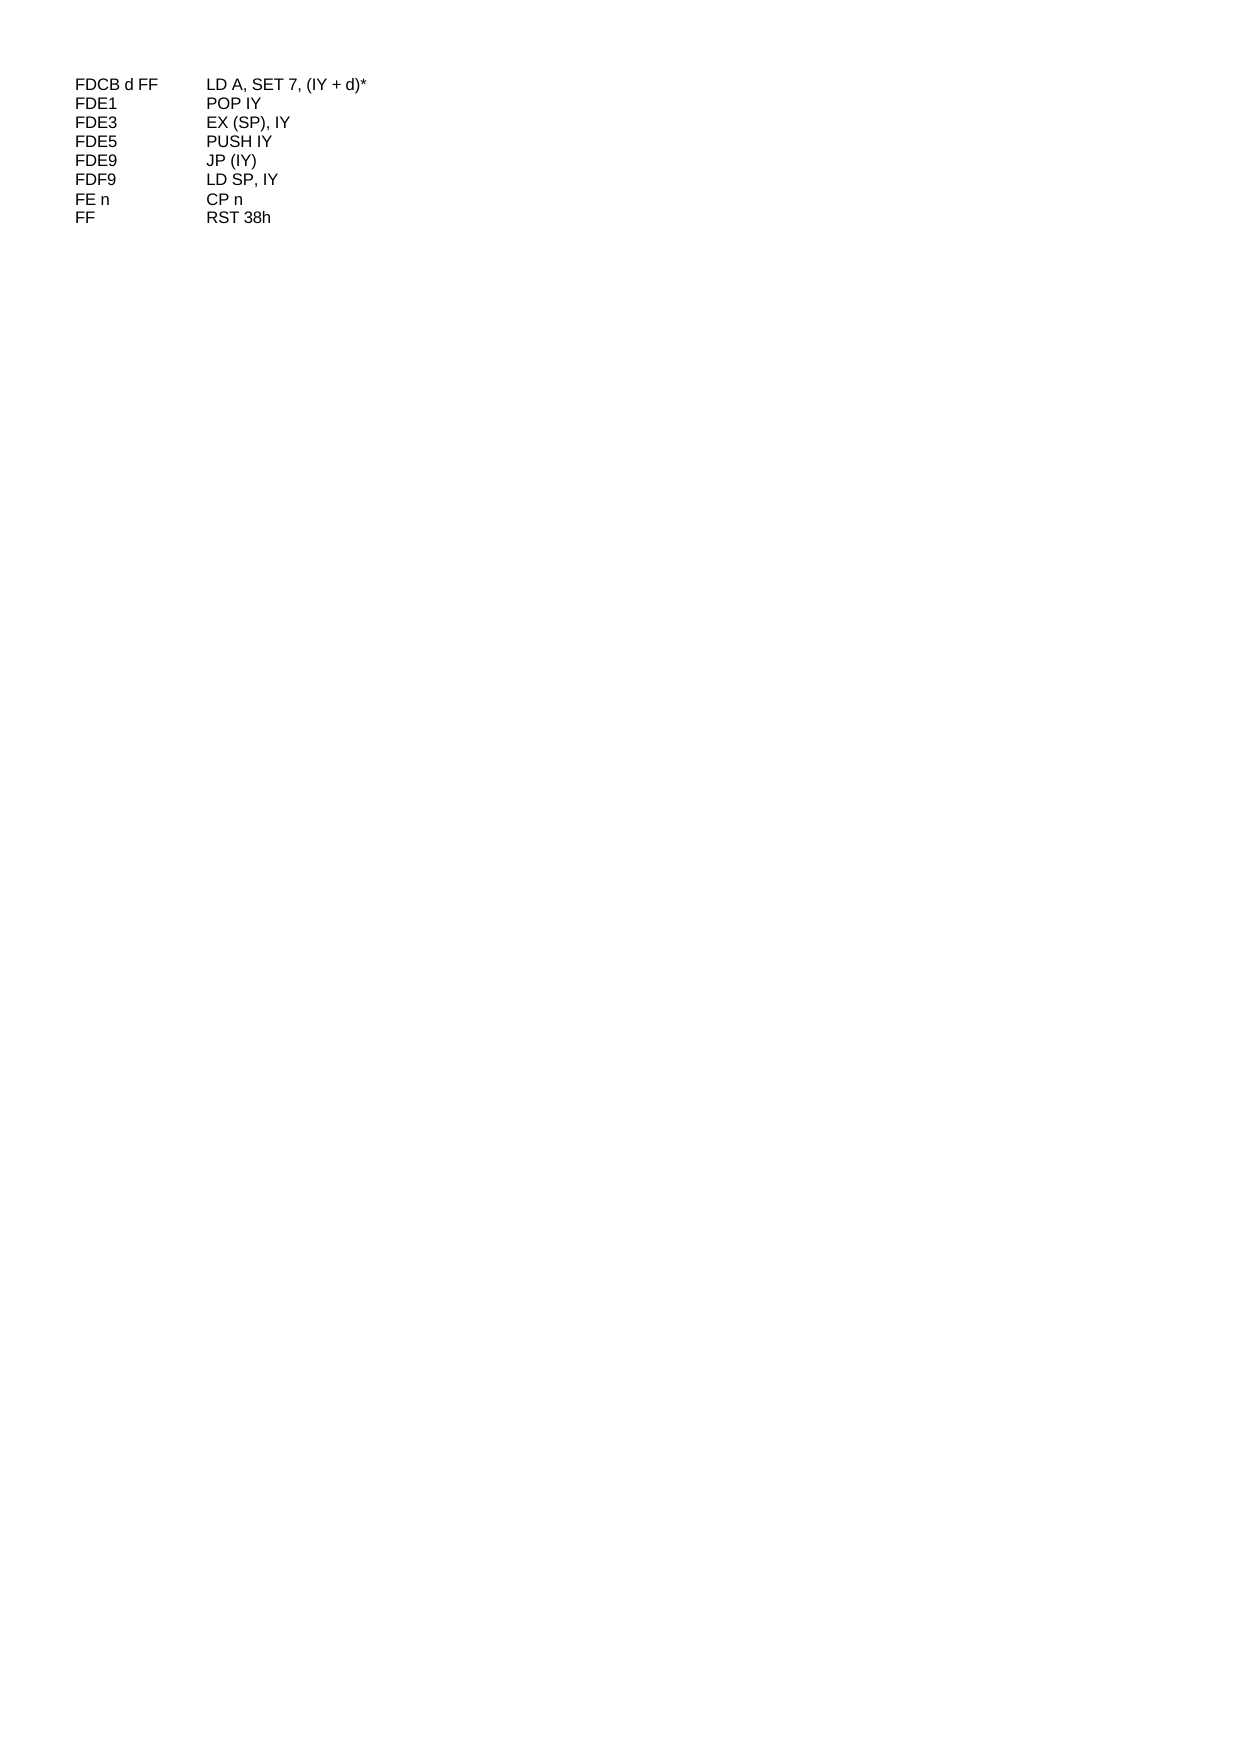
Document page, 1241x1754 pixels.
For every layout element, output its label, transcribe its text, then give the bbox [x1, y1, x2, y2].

text FF RST 38h [75, 208, 389, 227]
text FDE9 JP (IY) [75, 151, 389, 170]
text FDE3 EX (SP), IY [75, 113, 389, 132]
text FDE5 PUSH IY [75, 132, 389, 151]
text FDF9 LD SP, IY [75, 170, 389, 189]
text FE n CP n [75, 189, 389, 208]
text FDCB d FF LD A, SET 7, (IY + d)* [75, 75, 389, 94]
text FDE1 POP IY [75, 94, 389, 113]
